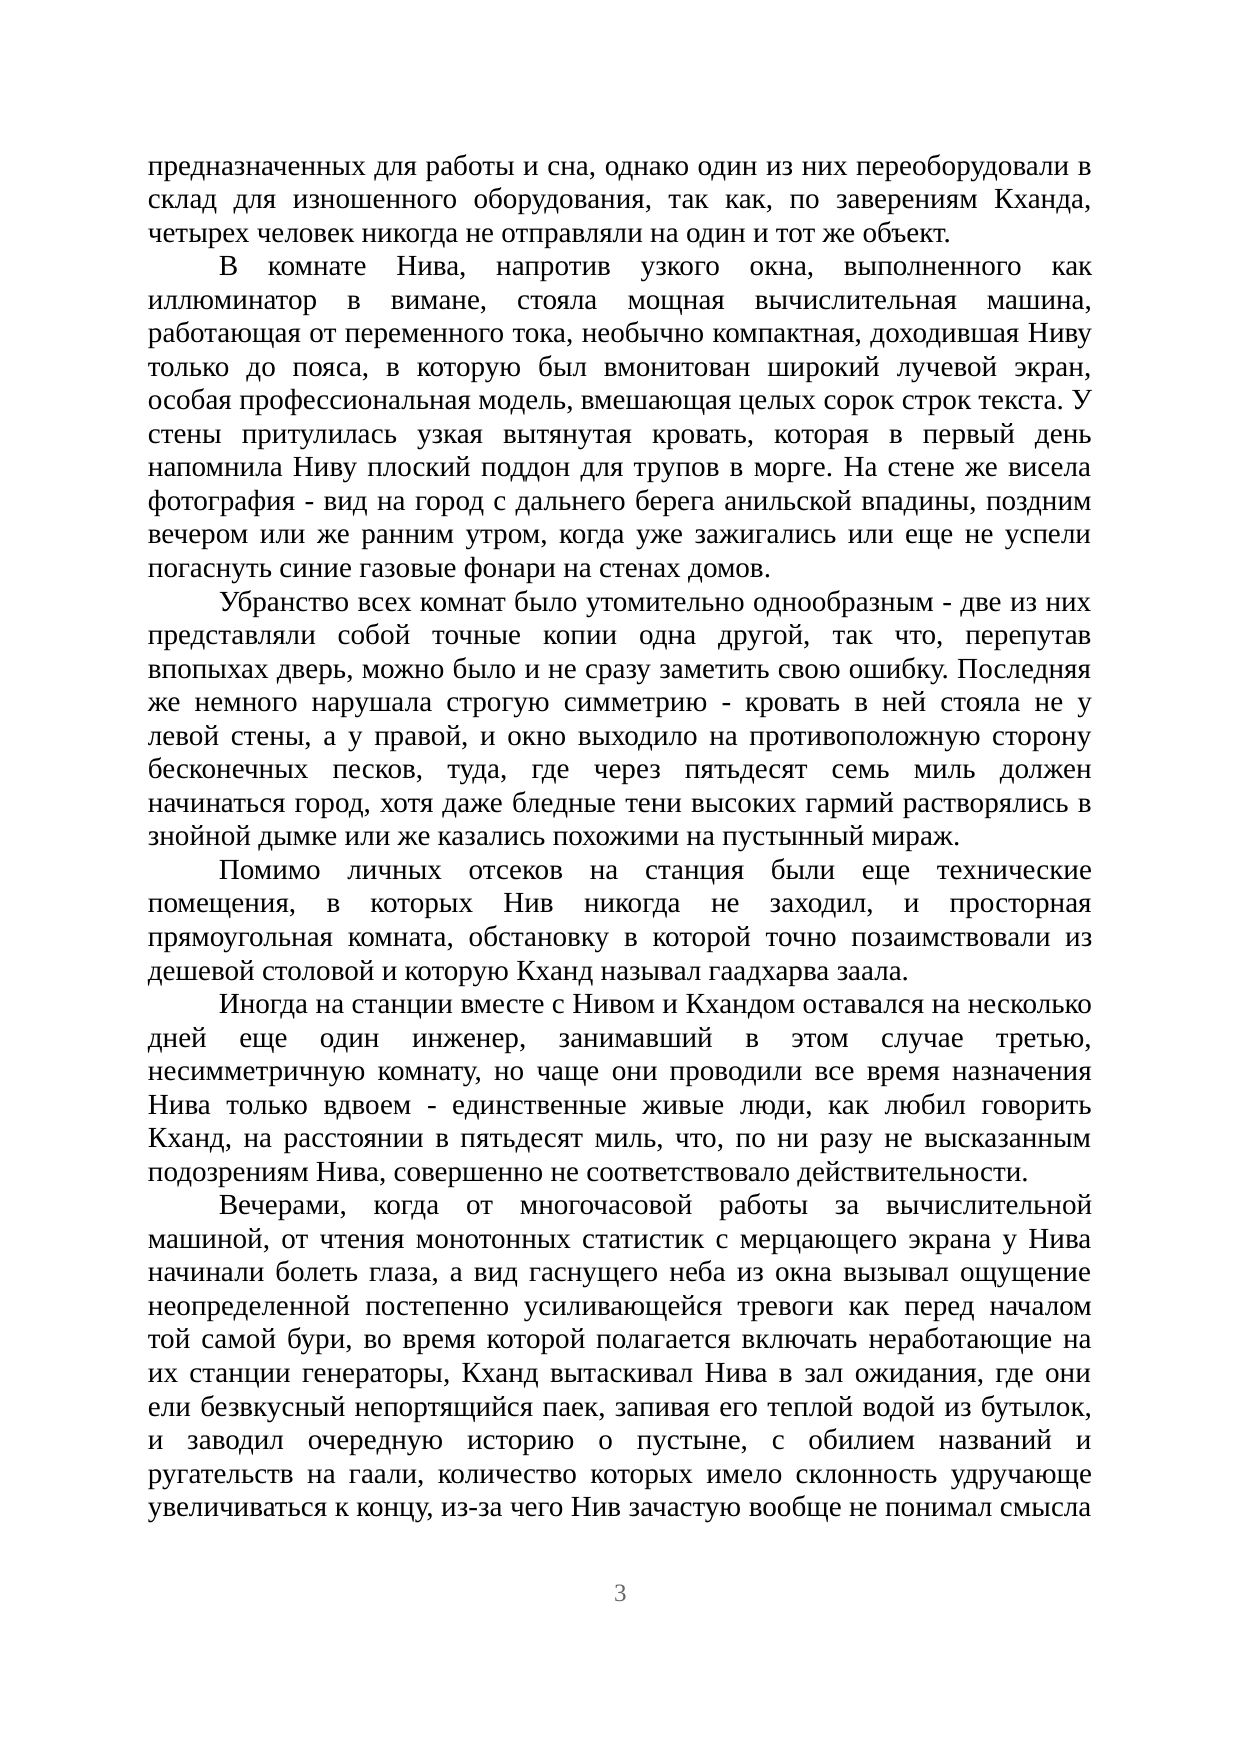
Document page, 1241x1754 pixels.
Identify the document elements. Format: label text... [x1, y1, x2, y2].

text предназначенных для работы и сна, однако один из них переоборудовали в склад для изношенного оборудования, так как, по заверениям Кханда, четырех человек никогда не отправляли на один и тот же объект. [148, 148, 1093, 248]
text В комнате Нива, напротив узкого окна, выполненного как иллюминатор в вимане, стояла мощная вычислительная машина, работающая от переменного тока, необычно компактная, доходившая Ниву только до пояса, в которую был вмонитован широкий лучевой экран, особая профессиональная модель, вмешающая целых сорок строк текста. У стены притулилась узкая вытянутая кровать, которая в первый день напомнила Ниву плоский поддон для трупов в морге. На стене же висела фотография - вид на город с дальнего берега анильской впадины, поздним вечером или же ранним утром, когда уже зажигались или еще не успели погаснуть синие газовые фонари на стенах домов. [148, 248, 1093, 584]
text Помимо личных отсеков на станция были еще технические помещения, в которых Нив никогда не заходил, и просторная прямоугольная комната, обстановку в которой точно позаимствовали из дешевой столовой и которую Кханд называл гаадхарва заала. [148, 852, 1093, 986]
text Иногда на станции вместе с Нивом и Кхандом оставался на несколько дней еще один инженер, занимавший в этом случае третью, несимметричную комнату, но чаще они проводили все время назначения Нива только вдвоем - единственные живые люди, как любил говорить Кханд, на расстоянии в пятьдесят миль, что, по ни разу не высказанным подозрениям Нива, совершенно не соответствовало действительности. [148, 986, 1093, 1187]
text Убранство всех комнат было утомительно однообразным - две из них представляли собой точные копии одна другой, так что, перепутав впопыхах дверь, можно было и не сразу заметить свою ошибку. Последняя же немного нарушала строгую симметрию - кровать в ней стояла не у левой стены, а у правой, и окно выходило на противоположную сторону бесконечных песков, туда, где через пятьдесят семь миль должен начинаться город, хотя даже бледные тени высоких гармий растворялись в знойной дымке или же казались похожими на пустынный мираж. [148, 584, 1093, 852]
text Вечерами, когда от многочасовой работы за вычислительной машиной, от чтения монотонных статистик с мерцающего экрана у Нива начинали болеть глаза, а вид гаснущего неба из окна вызывал ощущение неопределенной постепенно усиливающейся тревоги как перед началом той самой бури, во время которой полагается включать неработающие на их станции генераторы, Кханд вытаскивал Нива в зал ожидания, где они ели безвкусный непортящийся паек, запивая его теплой водой из бутылок, и заводил очередную историю о пустыне, с обилием названий и ругательств на гаали, количество которых имело склонность удручающе увеличиваться к концу, из-за чего Нив зачастую вообще не понимал смысла [148, 1187, 1093, 1523]
